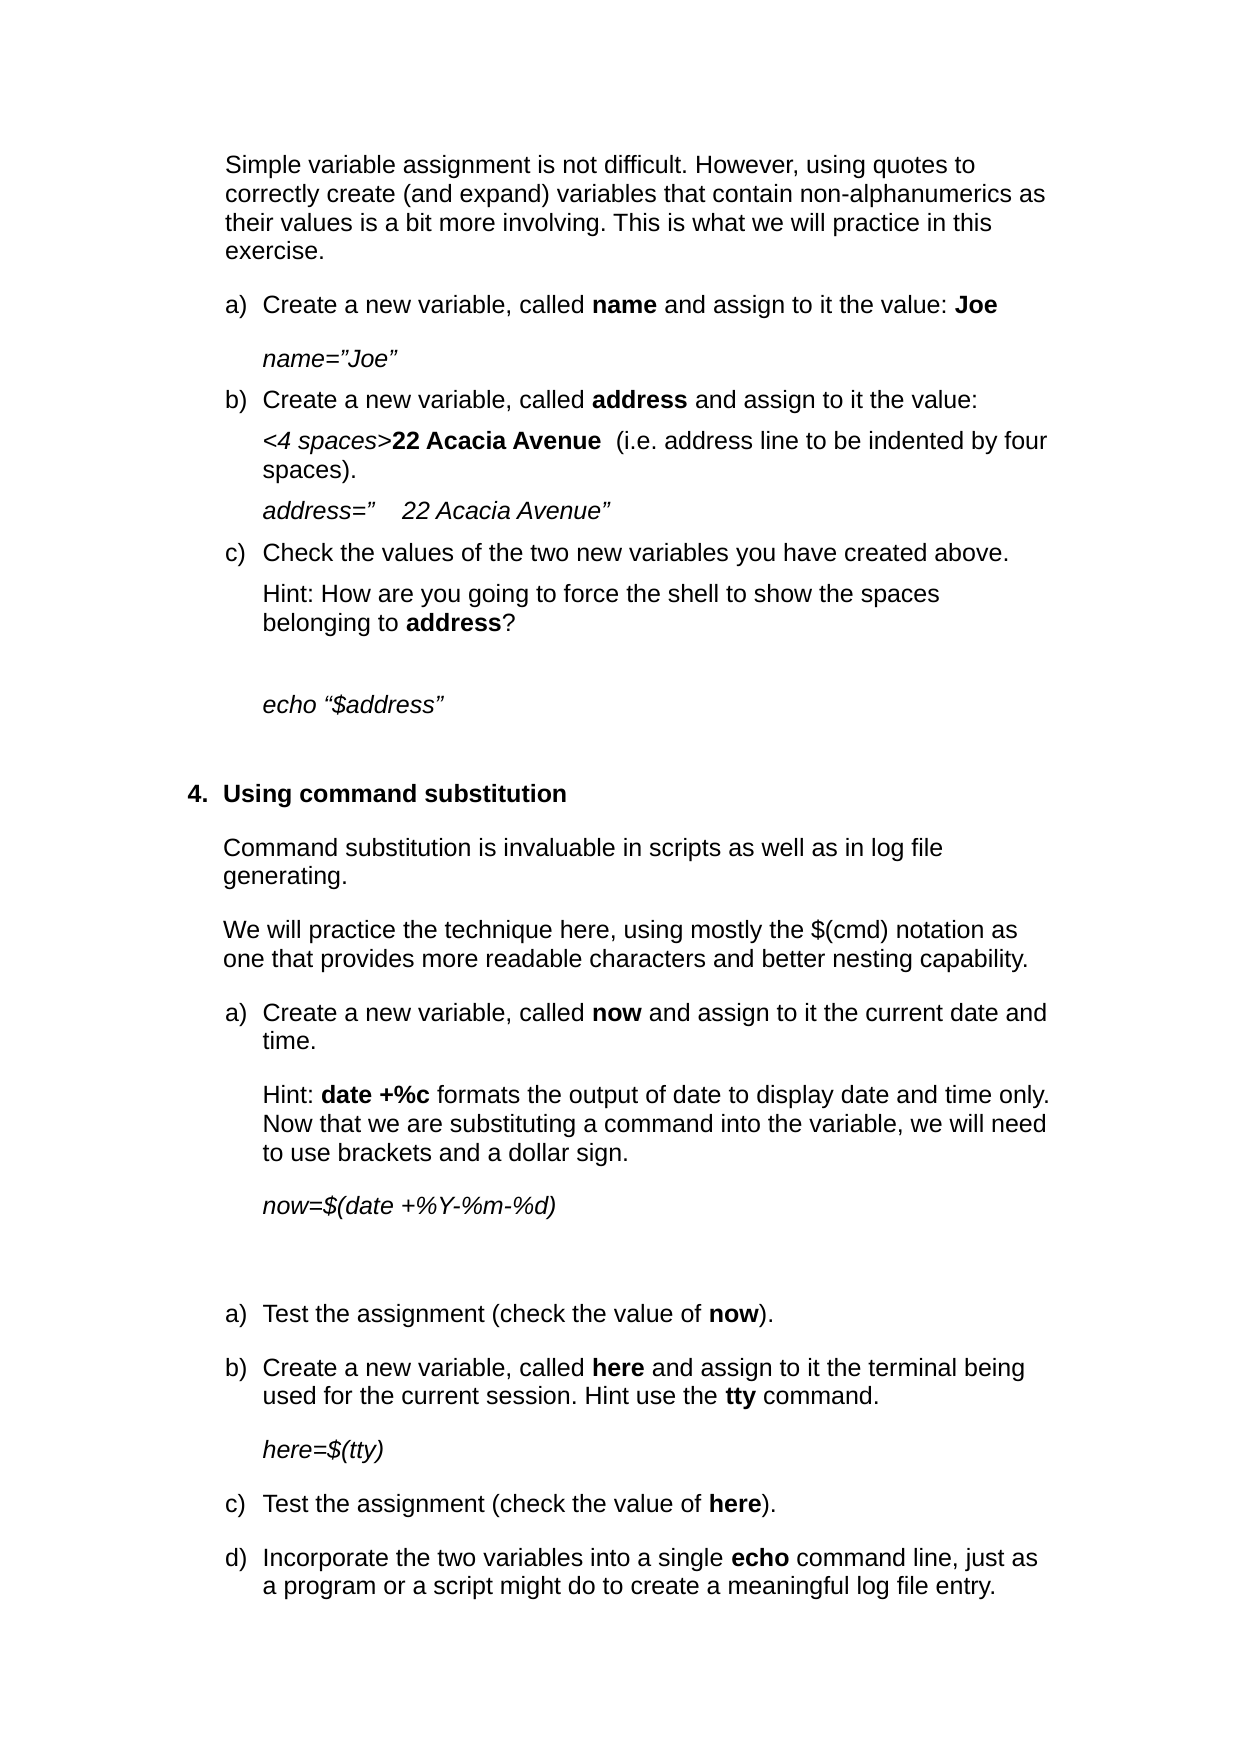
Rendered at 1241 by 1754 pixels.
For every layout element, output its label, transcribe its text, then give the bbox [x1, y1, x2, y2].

list Create a new variable, called name and assign to it the value: Joe [225, 290, 1053, 319]
list Test the assignment (check the value of here). [225, 1489, 1053, 1517]
text <4 spaces>22 Acacia Avenue (i.e. address line to be indented by four spaces). [262, 426, 1053, 484]
list Create a new variable, called now and assign to it the current date and time. [225, 997, 1053, 1055]
list Create a new variable, called here and assign to it the terminal being used for the current session. Hint use the tty command. [225, 1352, 1053, 1410]
text here=$(tty) [262, 1435, 1053, 1464]
text Command substitution is invaluable in scripts as well as in log file generating. [223, 832, 1053, 890]
text now=$(date +%Y-%m-%d) [262, 1191, 1053, 1220]
text echo “$address” [262, 690, 1053, 719]
text Simple variable assignment is not difficult. However, using quotes to correctly create (and expand) variables that contain non-alphanumerics as their values is a bit more involving. This is what we will practice in this exercise. [225, 150, 1053, 265]
text Hint: How are you going to force the shell to show the spaces belonging to address? [262, 579, 1053, 636]
list Create a new variable, called address and assign to it the value: [225, 385, 1053, 414]
text Hint: date +%c formats the output of date to display date and time only. Now that we are substituting a command into the variable, we will need to use brackets and a dollar sign. [262, 1080, 1053, 1166]
text name=”Joe” [262, 344, 1053, 372]
list Test the assignment (check the value of now). [225, 1299, 1053, 1327]
text We will practice the technique here, using mostly the $(cmd) notation as one that provides more readable characters and better nesting capability. [223, 915, 1053, 972]
text address=” 22 Acacia Avenue” [262, 496, 1053, 525]
list Check the values of the two new variables you have created above. [225, 537, 1053, 566]
list Using command substitution [187, 779, 1053, 807]
list Incorporate the two variables into a single echo command line, just as a program or a script might do to create a meaningful log file entry. [225, 1542, 1053, 1600]
